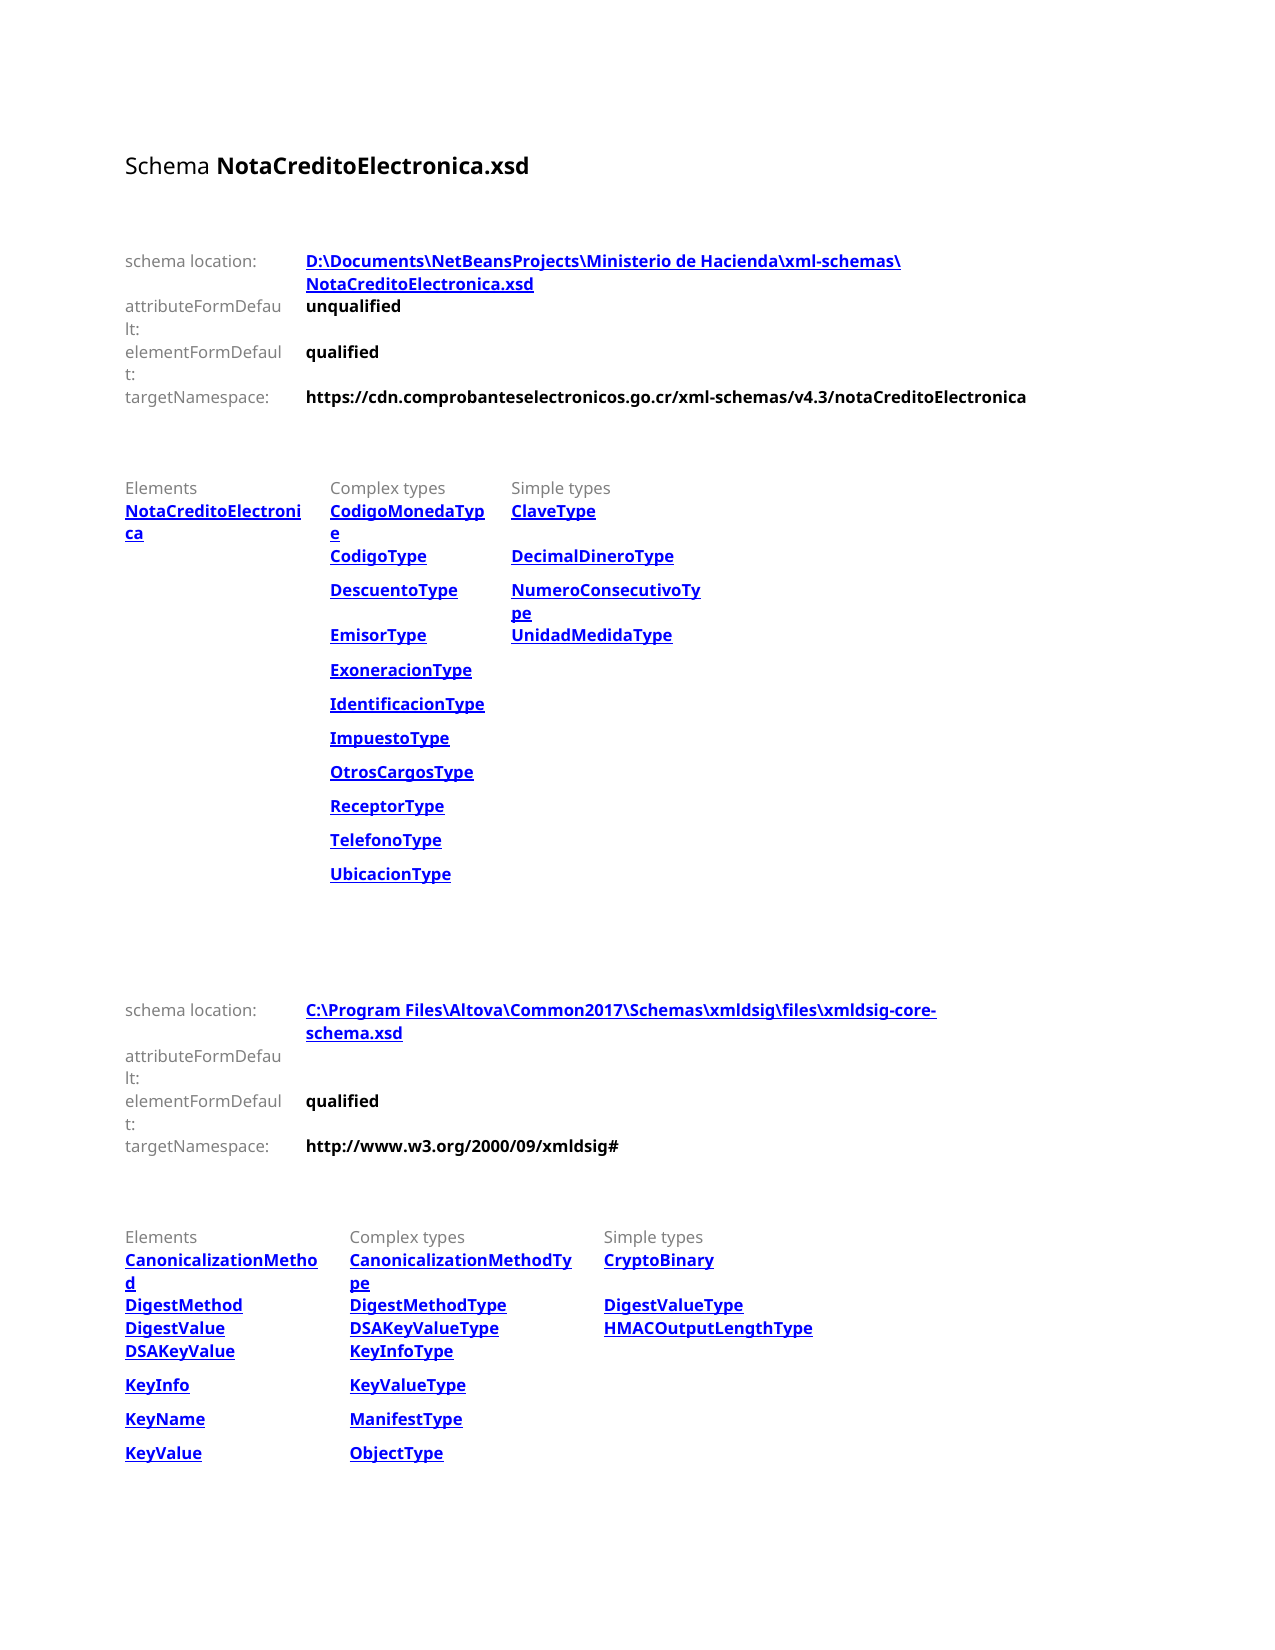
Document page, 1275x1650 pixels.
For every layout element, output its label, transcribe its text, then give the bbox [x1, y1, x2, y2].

table_cell TelefonoType [319, 829, 500, 862]
table_cell CanonicalizationMethodType [338, 1249, 592, 1294]
table_cell UbicacionType [319, 863, 500, 897]
table_cell DigestMethod [114, 1294, 338, 1317]
table_cell KeyInfoType [338, 1339, 592, 1373]
table_cell targetNamespace: [114, 386, 294, 408]
table_header Complex types [338, 1226, 592, 1248]
table_header Elements [114, 1226, 338, 1248]
table_cell [294, 1158, 1012, 1192]
table_header Simple types [593, 1226, 835, 1248]
table_header D:\Documents\NetBeansProjects\Ministerio de Hacienda\xml-schemas\NotaCreditoElectronica.xsd [294, 249, 1093, 295]
table_cell [114, 863, 319, 897]
table_cell elementFormDefault: [114, 340, 294, 386]
table_cell NumeroConsecutivoType [500, 579, 721, 624]
table_cell attributeFormDefault: [114, 1044, 294, 1089]
table_cell elementFormDefault: [114, 1090, 294, 1135]
table_cell [500, 692, 721, 726]
table_cell [593, 1339, 835, 1373]
table_cell targetNamespace: [114, 1135, 294, 1158]
table_header Simple types [500, 476, 721, 499]
table_header Elements [114, 476, 319, 499]
table_cell [593, 1374, 835, 1407]
table_cell [114, 579, 319, 624]
table_cell KeyValueType [338, 1374, 592, 1407]
table_cell ImpuestoType [319, 726, 500, 760]
table_cell [294, 1044, 1012, 1089]
table_cell [500, 829, 721, 862]
table_cell attributeFormDefault: [114, 295, 294, 340]
table_header schema location: [114, 249, 294, 295]
table_cell [500, 658, 721, 692]
table_header Complex types [319, 476, 500, 499]
table_cell [593, 1408, 835, 1442]
table_cell ReceptorType [319, 794, 500, 828]
table_cell DecimalDineroType [500, 545, 721, 579]
table_cell ManifestType [338, 1408, 592, 1442]
table_cell ClaveType [500, 499, 721, 544]
table_cell https://cdn.comprobanteselectronicos.go.cr/xml-schemas/v4.3/notaCreditoElectronica [294, 386, 1093, 408]
table_cell CodigoMonedaType [319, 499, 500, 544]
table_cell HMACOutputLengthType [593, 1317, 835, 1339]
table_cell [114, 726, 319, 760]
table_cell DigestValue [114, 1317, 338, 1339]
table_cell [114, 408, 294, 442]
table_cell CanonicalizationMethod [114, 1249, 338, 1294]
table_cell ObjectType [338, 1442, 592, 1476]
table_cell UnidadMedidaType [500, 624, 721, 658]
table_cell KeyInfo [114, 1374, 338, 1407]
table_header schema location: [114, 999, 294, 1044]
table_cell qualified [294, 340, 1093, 386]
table_cell [294, 408, 1093, 442]
table_cell [114, 692, 319, 726]
table_cell [500, 760, 721, 794]
table_cell CryptoBinary [593, 1249, 835, 1294]
table_cell DSAKeyValue [114, 1339, 338, 1373]
table_cell ExoneracionType [319, 658, 500, 692]
table_cell IdentificacionType [319, 692, 500, 726]
table_cell [500, 794, 721, 828]
table_cell EmisorType [319, 624, 500, 658]
table_cell [114, 545, 319, 579]
table_cell [500, 726, 721, 760]
table_cell [114, 760, 319, 794]
table_cell http://www.w3.org/2000/09/xmldsig# [294, 1135, 1012, 1158]
table_cell [593, 1442, 835, 1476]
table_cell [114, 794, 319, 828]
table_cell DescuentoType [319, 579, 500, 624]
table_cell KeyValue [114, 1442, 338, 1476]
table_cell [114, 624, 319, 658]
table_cell DSAKeyValueType [338, 1317, 592, 1339]
table_cell [500, 863, 721, 897]
table_cell NotaCreditoElectronica [114, 499, 319, 544]
table_cell qualified [294, 1090, 1012, 1135]
table_cell [114, 658, 319, 692]
table_header C:\Program Files\Altova\Common2017\Schemas\xmldsig\files\xmldsig-core-schema.xsd [294, 999, 1012, 1044]
table_cell [114, 1158, 294, 1192]
table_cell DigestMethodType [338, 1294, 592, 1317]
text Schema NotaCreditoElectronica.xsd [125, 150, 1150, 181]
table_cell OtrosCargosType [319, 760, 500, 794]
table_cell DigestValueType [593, 1294, 835, 1317]
table_cell unqualified [294, 295, 1093, 340]
table_cell [114, 829, 319, 862]
table_cell KeyName [114, 1408, 338, 1442]
table_cell CodigoType [319, 545, 500, 579]
